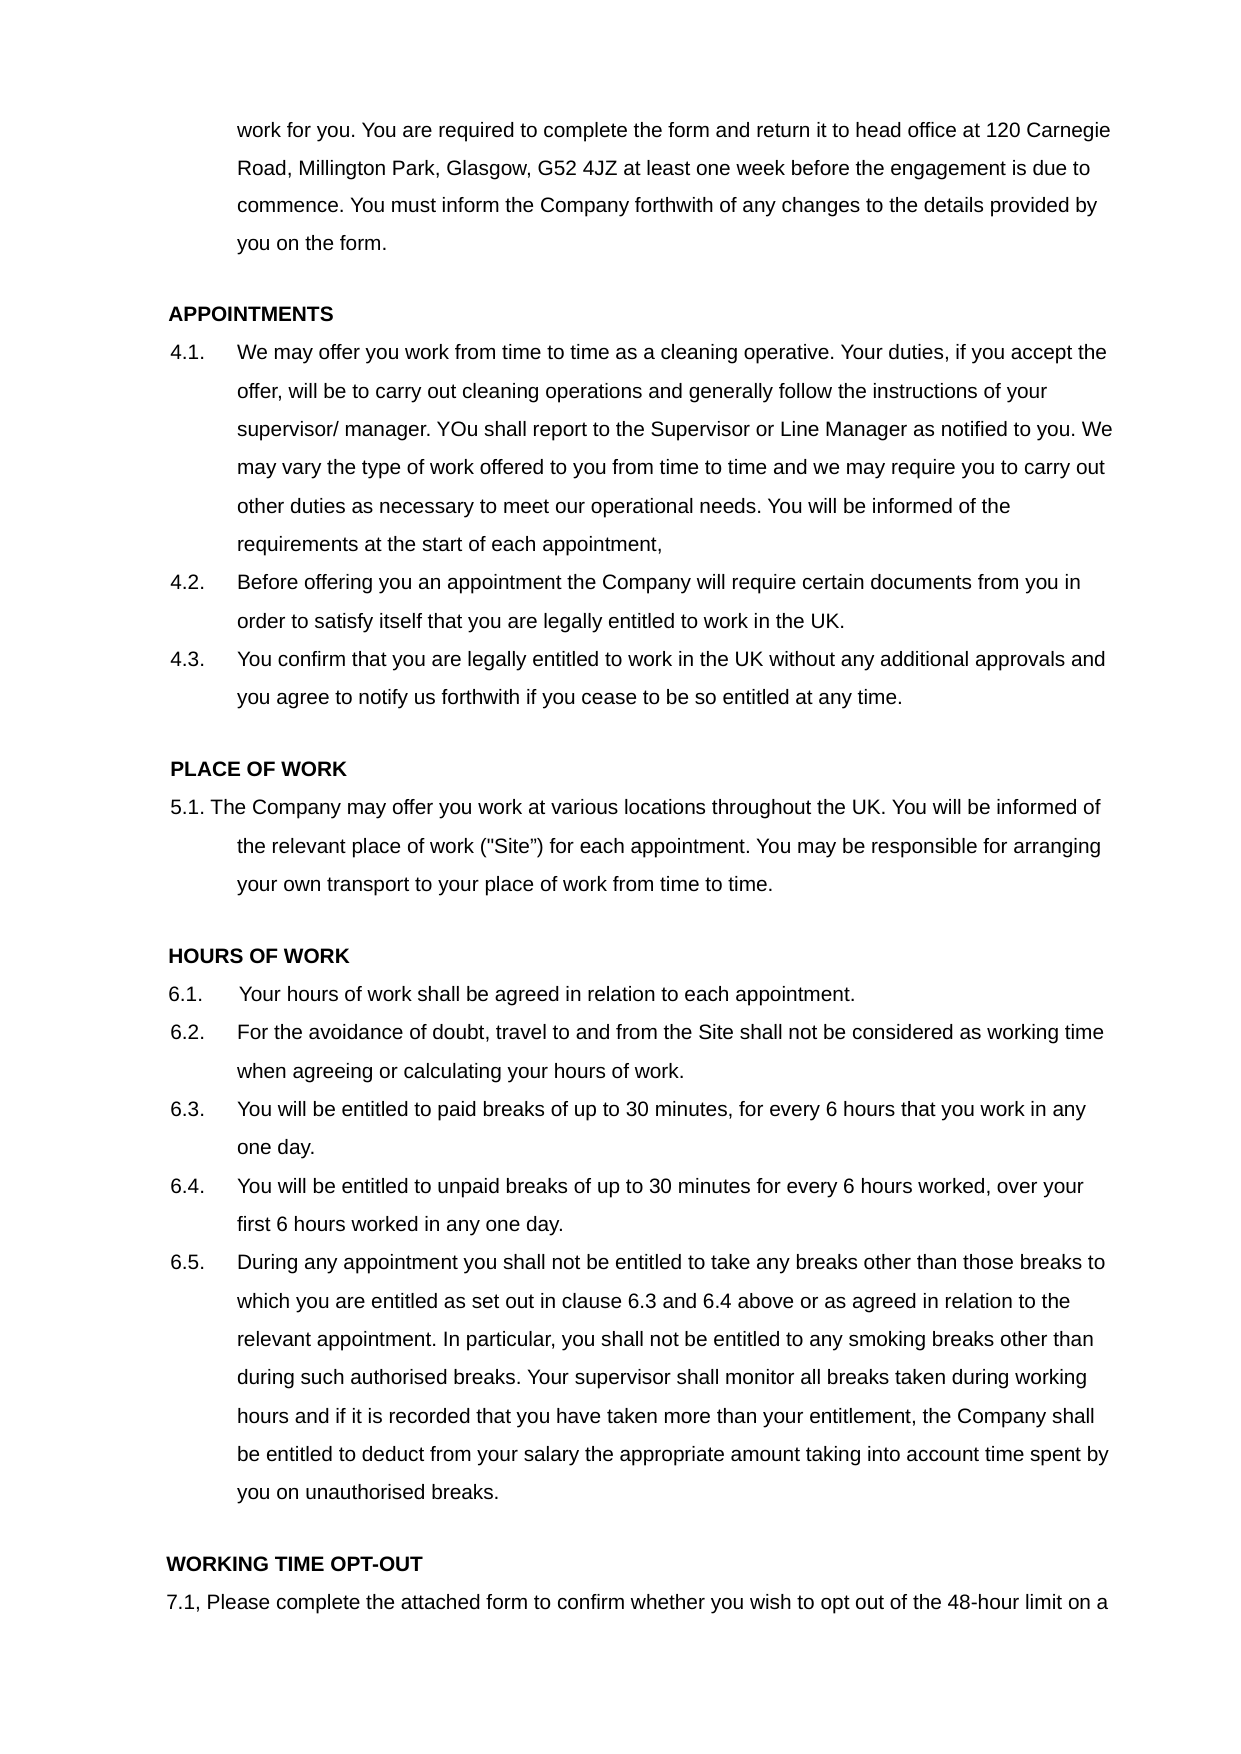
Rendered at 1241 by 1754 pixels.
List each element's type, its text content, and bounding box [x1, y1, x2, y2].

subtitle PLACE OF WORK [170, 757, 1122, 781]
subtitle WORKING TIME OPT-OUT [166, 1552, 1122, 1576]
list During any appointment you shall not be entitled to take any breaks other than those breaks to which you are entitled as set out in clause 6.3 and 6.4 above or as agreed in relation to the relevant appointment. In particular, you shall not be entitled to any smoking breaks other than during such authorised breaks. Your supervisor shall monitor all breaks taken during working hours and if it is recorded that you have taken more than your entitlement, the Company shall be entitled to deduct from your salary the appropriate amount taking into account time spent by you on unauthorised breaks. [170, 1250, 1122, 1504]
list For the avoidance of doubt, travel to and from the Site shall not be considered as working time when agreeing or calculating your hours of work. [170, 1020, 1122, 1082]
list work for you. You are required to complete the form and return it to head office at 120 Carnegie Road, Millington Park, Glasgow, G52 4JZ at least one week before the engagement is due to commence. You must inform the Company forthwith of any changes to the details provided by you on the form. [170, 118, 1122, 255]
list You will be entitled to unpaid breaks of up to 30 minutes for every 6 hours worked, over your first 6 hours worked in any one day. [170, 1173, 1122, 1236]
list Your hours of work shall be agreed in relation to each appointment. [118, 982, 1122, 1006]
list You will be entitled to paid breaks of up to 30 minutes, for every 6 hours that you work in any one day. [170, 1097, 1122, 1159]
subtitle APPOINTMENTS [118, 302, 1122, 326]
list Before offering you an appointment the Company will require certain documents from you in order to satisfy itself that you are legally entitled to work in the UK. [170, 570, 1122, 632]
text 5.1. The Company may offer you work at various locations throughout the UK. You will be informed of the relevant place of work ("Site”) for each appointment. You may be responsible for arranging your own transport to your place of work from time to time. [170, 795, 1122, 896]
list We may offer you work from time to time as a cleaning operative. Your duties, if you accept the offer, will be to carry out cleaning operations and generally follow the instructions of your supervisor/ manager. YOu shall report to the Supervisor or Line Manager as notified to you. We may vary the type of work offered to you from time to time and we may require you to carry out other duties as necessary to meet our operational needs. You will be informed of the requirements at the start of each appointment, [170, 340, 1122, 556]
subtitle HOURS OF WORK [118, 943, 1122, 967]
list You confirm that you are legally entitled to work in the UK without any additional approvals and you agree to notify us forthwith if you cease to be so entitled at any time. [170, 647, 1122, 709]
text 7.1, Please complete the attached form to confirm whether you wish to opt out of the 48-hour limit on a [166, 1590, 1122, 1614]
